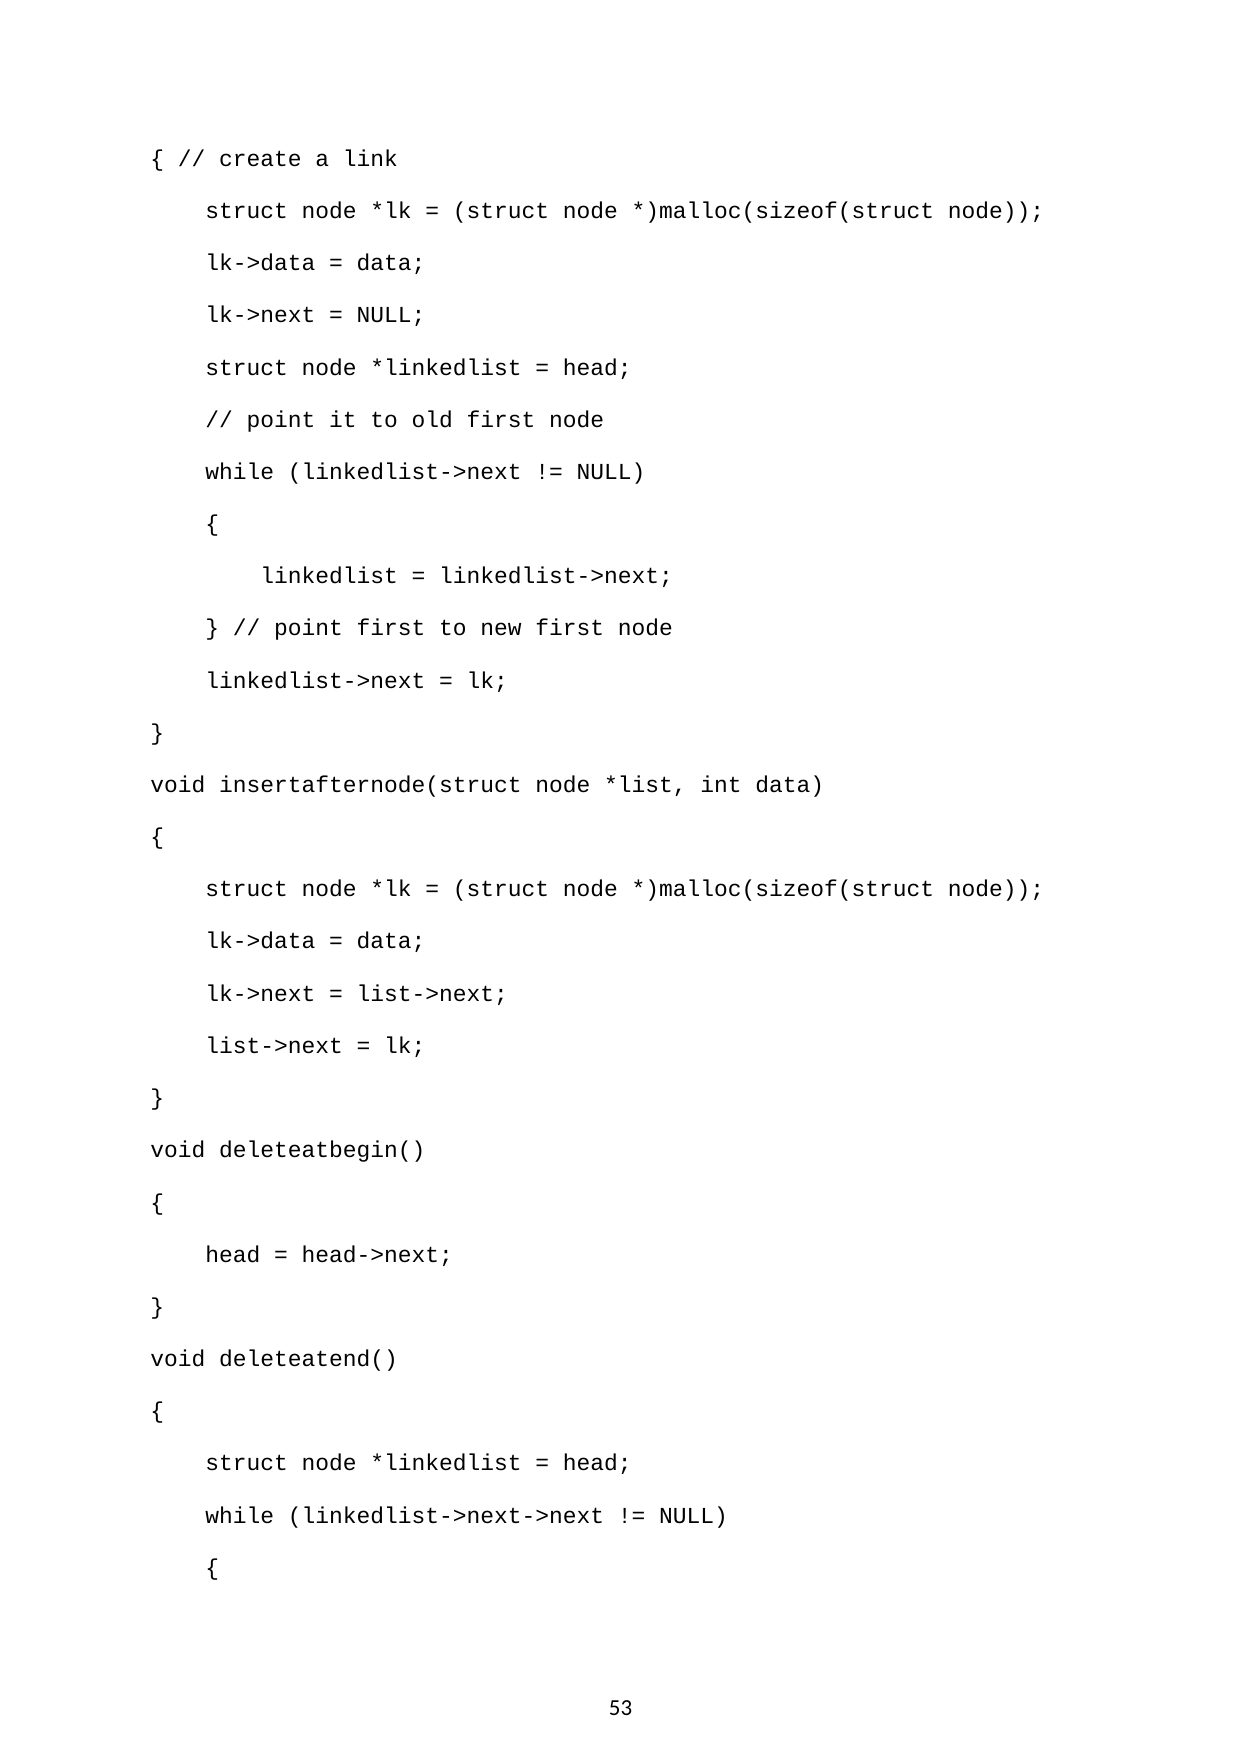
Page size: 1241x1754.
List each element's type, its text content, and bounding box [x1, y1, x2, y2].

text linkedlist = linkedlist->next; [150, 564, 1090, 591]
text } [150, 1295, 1090, 1321]
text while (linkedlist->next != NULL) [150, 460, 1090, 486]
text } // point first to new first node [150, 617, 1090, 643]
text struct node *lk = (struct node *)malloc(sizeof(struct node)); [150, 878, 1090, 904]
text } [150, 1086, 1090, 1112]
text lk->next = NULL; [150, 304, 1090, 329]
text { // create a link [150, 147, 1090, 173]
text head = head->next; [150, 1243, 1090, 1269]
text { [150, 826, 1090, 851]
text struct node *linkedlist = head; [150, 1452, 1090, 1478]
text { [150, 1556, 1090, 1582]
text { [150, 512, 1090, 538]
text lk->next = list->next; [150, 982, 1090, 1008]
text struct node *linkedlist = head; [150, 356, 1090, 382]
text while (linkedlist->next->next != NULL) [150, 1504, 1090, 1530]
text void deleteatbegin() [150, 1139, 1090, 1164]
text list->next = lk; [150, 1034, 1090, 1060]
text { [150, 1191, 1090, 1217]
text void deleteatend() [150, 1347, 1090, 1373]
text linkedlist->next = lk; [150, 669, 1090, 695]
text { [150, 1399, 1090, 1426]
text void insertafternode(struct node *list, int data) [150, 773, 1090, 799]
text struct node *lk = (struct node *)malloc(sizeof(struct node)); [150, 199, 1090, 225]
text lk->data = data; [150, 251, 1090, 277]
text lk->data = data; [150, 930, 1090, 956]
text } [150, 721, 1090, 747]
text // point it to old first node [150, 408, 1090, 434]
